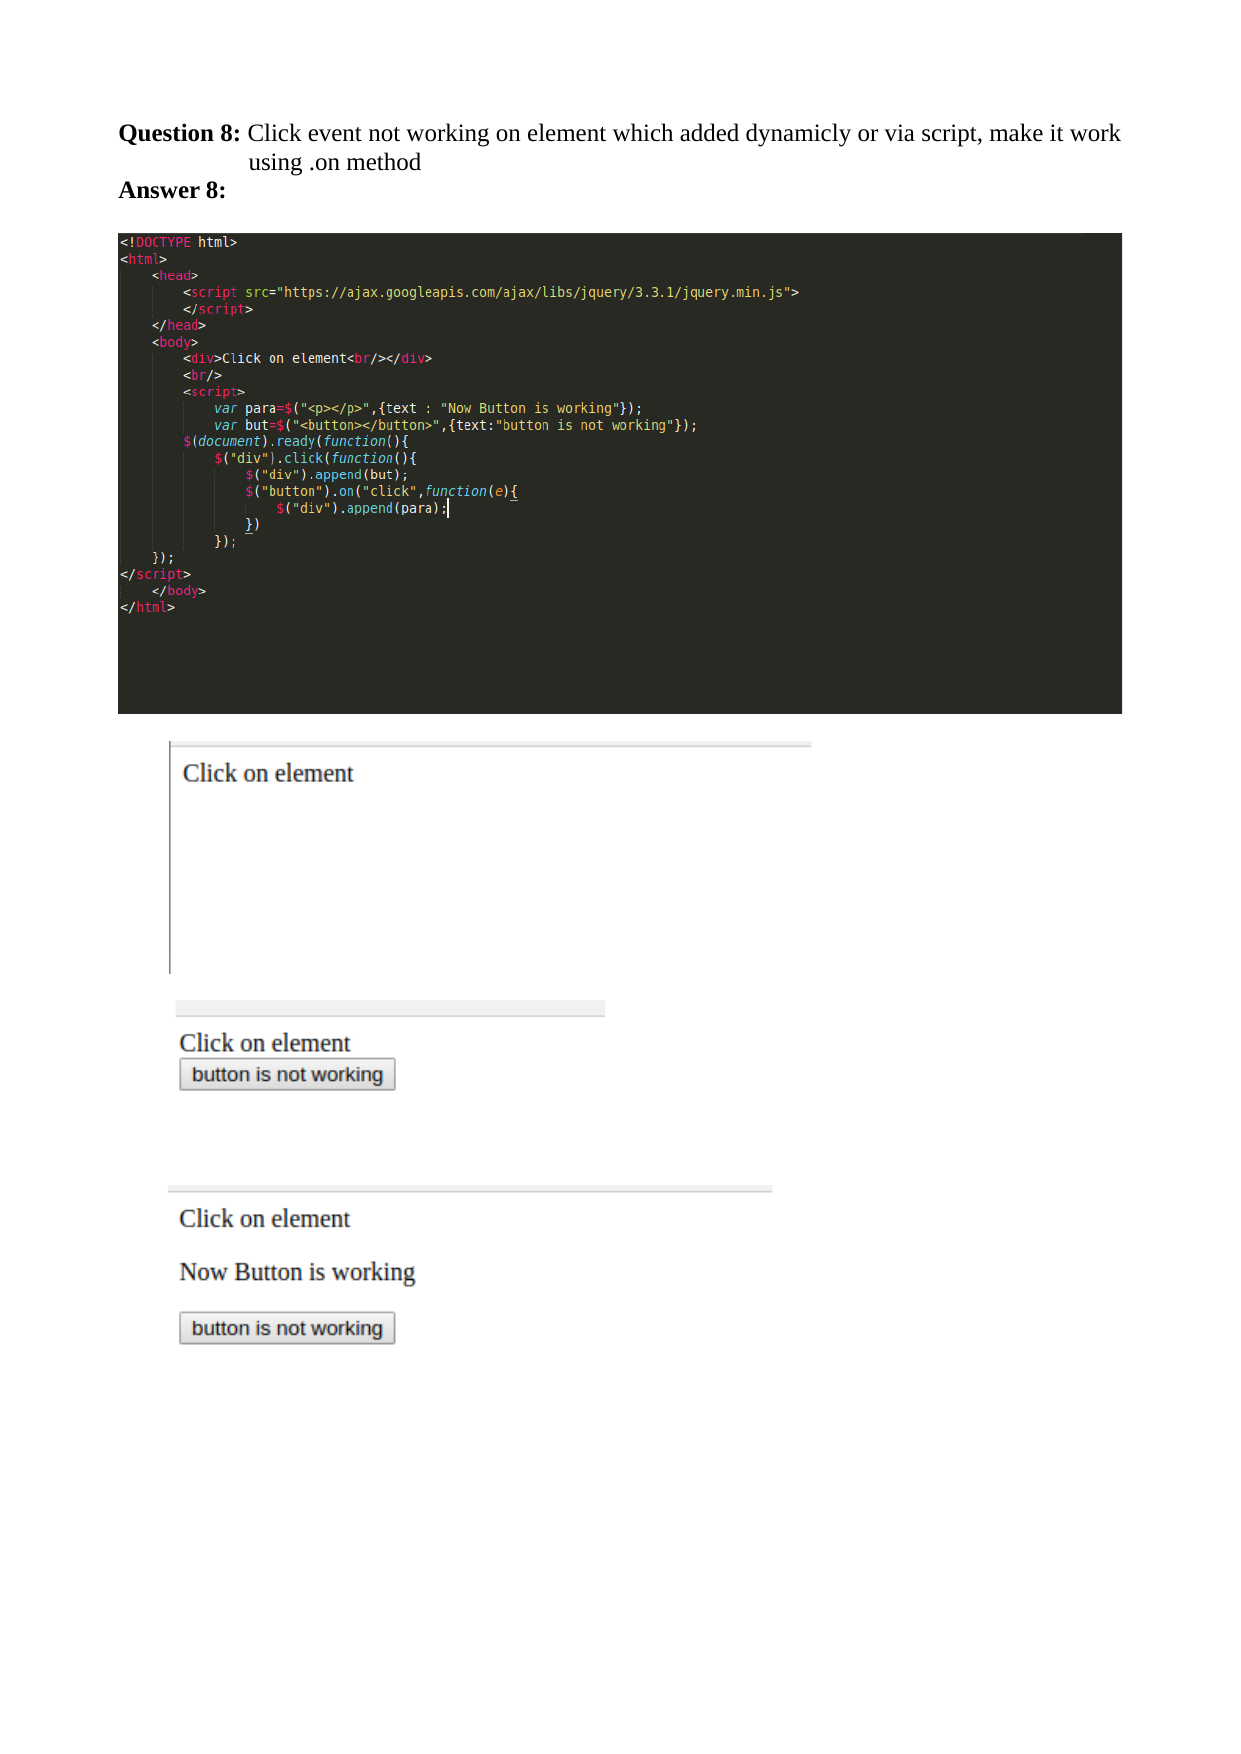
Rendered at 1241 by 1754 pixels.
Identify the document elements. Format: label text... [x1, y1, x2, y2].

picture [118, 233, 1123, 714]
text Answer 8: [118, 176, 1122, 204]
picture [167, 1000, 773, 1434]
picture [169, 741, 812, 974]
text Question 8: Click event not working on element which added dynamicly or via script, make it work using .on method [118, 118, 1122, 176]
